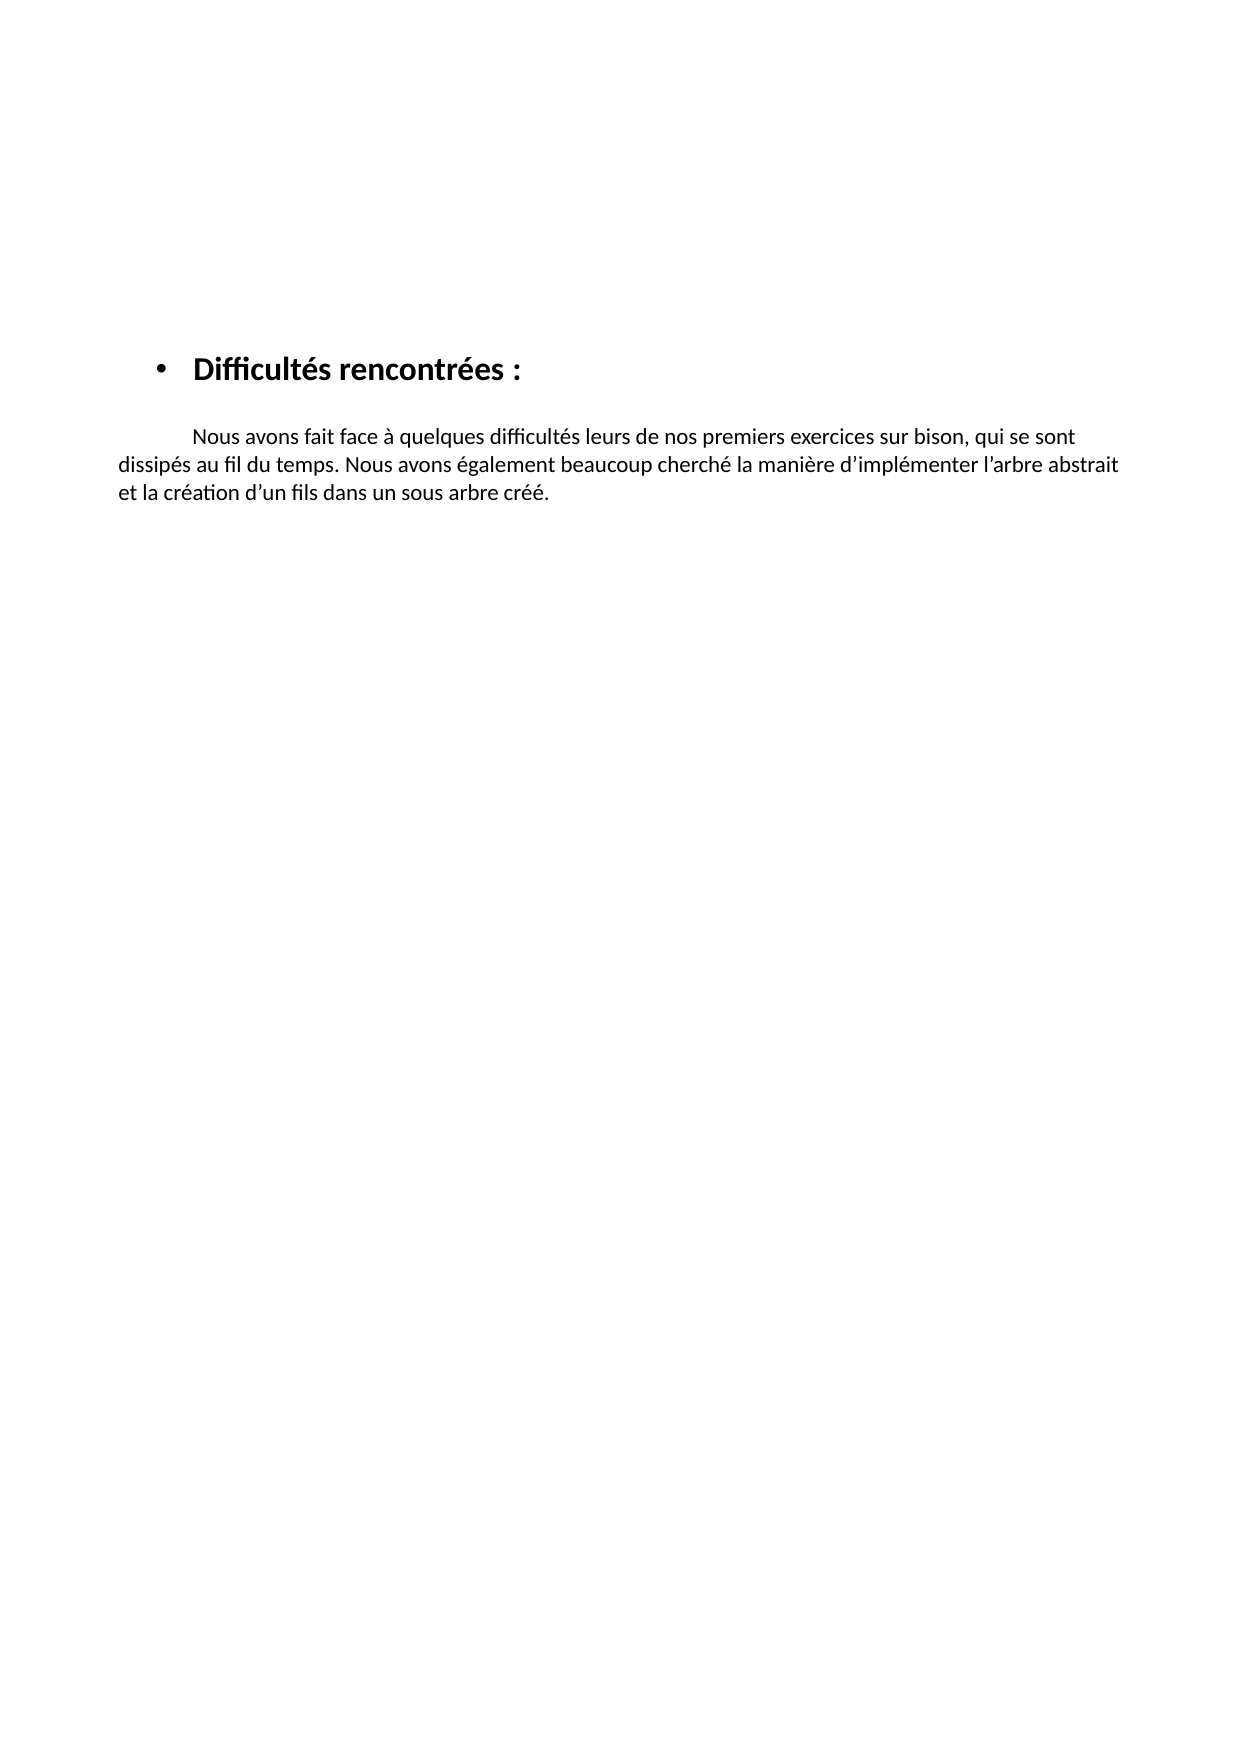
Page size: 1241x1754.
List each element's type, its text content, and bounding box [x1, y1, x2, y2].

list Difficultés rencontrées : [156, 348, 1122, 389]
text Nous avons fait face à quelques difficultés leurs de nos premiers exercices sur bison, qui se sont dissipés au fil du temps. Nous avons également beaucoup cherché la manière d’implémenter l’arbre abstrait et la création d’un fils dans un sous arbre créé. [118, 422, 1122, 506]
